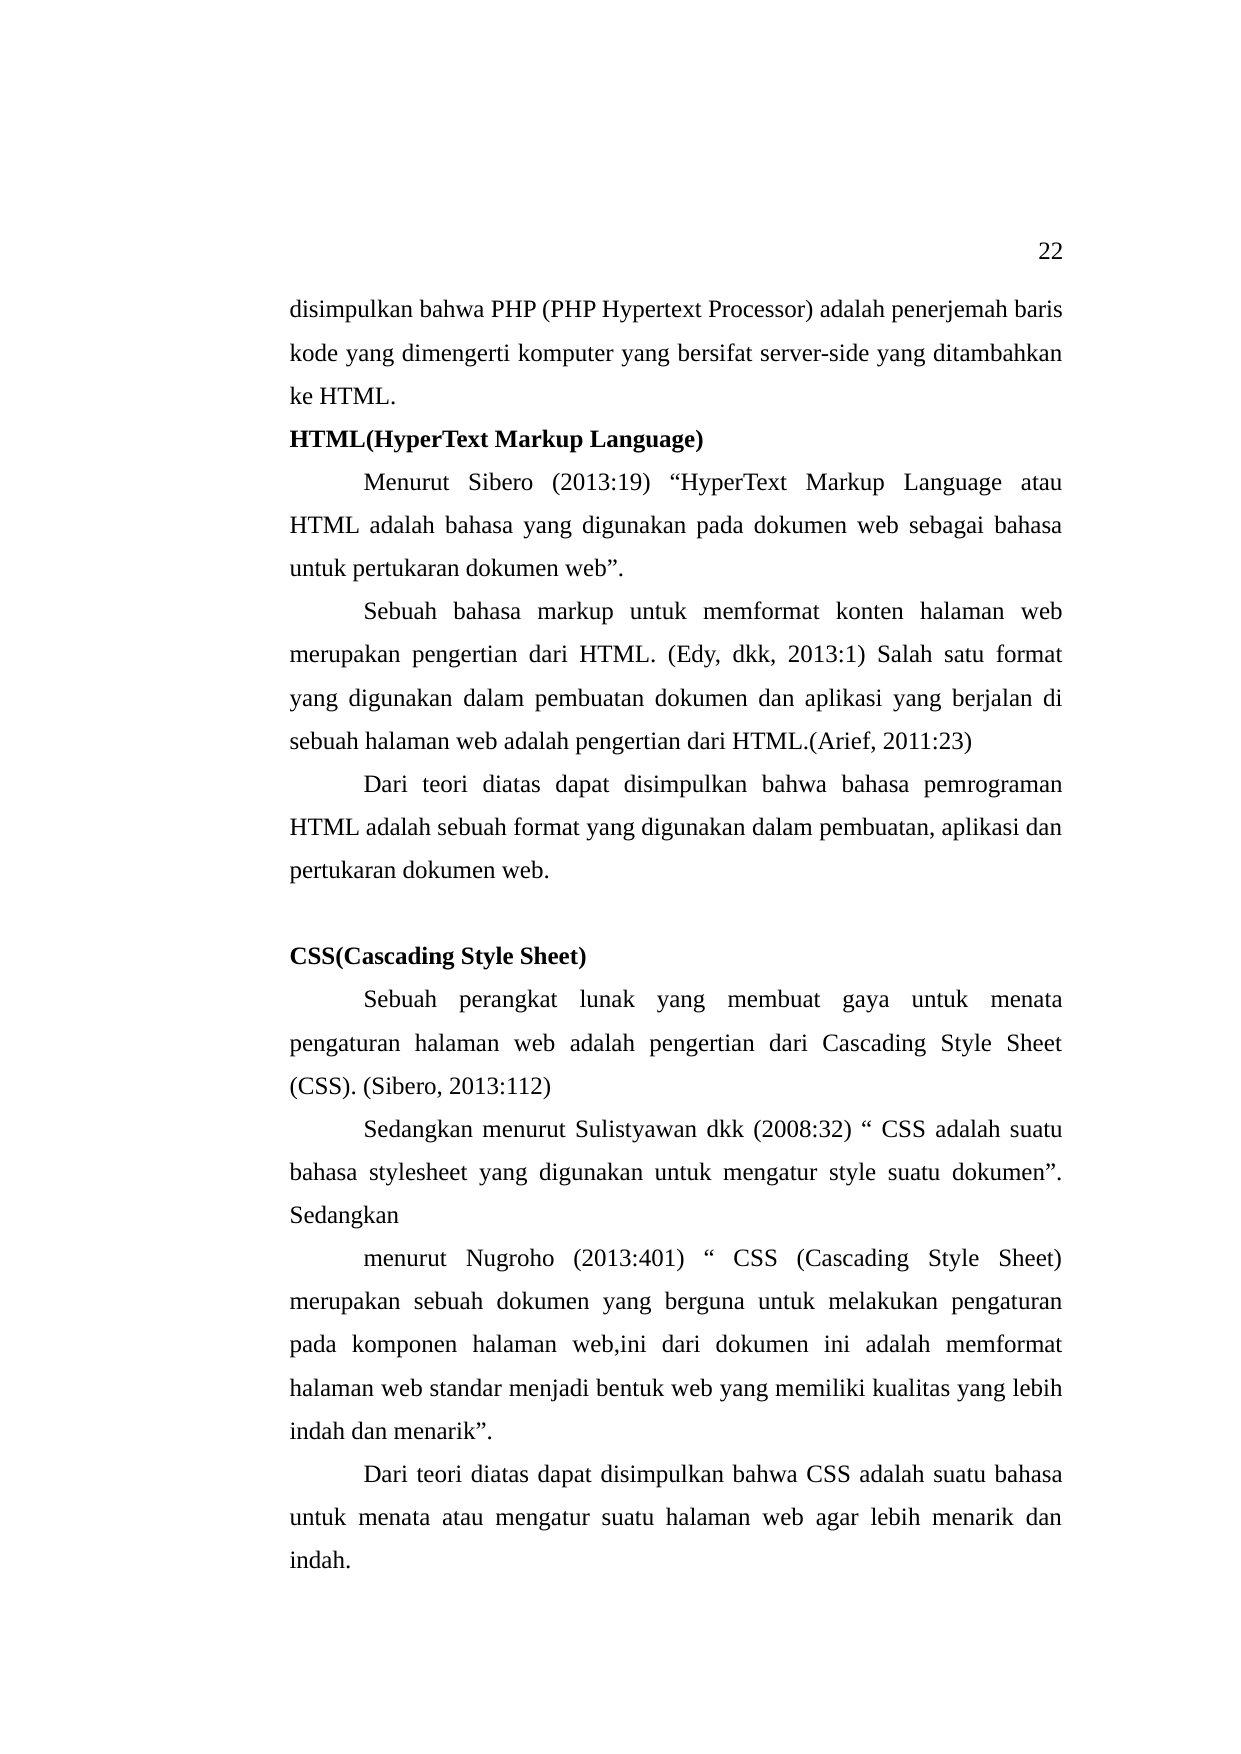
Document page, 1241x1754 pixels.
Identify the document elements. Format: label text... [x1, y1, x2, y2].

text Menurut Sibero (2013:19) “HyperText Markup Language atau HTML adalah bahasa yang digunakan pada dokumen web sebagai bahasa untuk pertukaran dokumen web”. [289, 467, 1063, 582]
text menurut Nugroho (2013:401) “ CSS (Cascading Style Sheet) merupakan sebuah dokumen yang berguna untuk melakukan pengaturan pada komponen halaman web,ini dari dokumen ini adalah memformat halaman web standar menjadi bentuk web yang memiliki kualitas yang lebih indah dan menarik”. [289, 1243, 1063, 1444]
text HTML(HyperText Markup Language) [289, 424, 1063, 453]
text CSS(Cascading Style Sheet) [289, 941, 1063, 970]
text Dari teori diatas dapat disimpulkan bahwa CSS adalah suatu bahasa untuk menata atau mengatur suatu halaman web agar lebih menarik dan indah. [289, 1459, 1063, 1574]
text Dari teori diatas dapat disimpulkan bahwa bahasa pemrograman HTML adalah sebuah format yang digunakan dalam pembuatan, aplikasi dan pertukaran dokumen web. [289, 769, 1063, 884]
text Sebuah bahasa markup untuk memformat konten halaman web merupakan pengertian dari HTML. (Edy, dkk, 2013:1) Salah satu format yang digunakan dalam pembuatan dokumen dan aplikasi yang berjalan di sebuah halaman web adalah pengertian dari HTML.(Arief, 2011:23) [289, 596, 1063, 754]
text Sebuah perangkat lunak yang membuat gaya untuk menata pengaturan halaman web adalah pengertian dari Cascading Style Sheet (CSS). (Sibero, 2013:112) [289, 984, 1063, 1099]
text disimpulkan bahwa PHP (PHP Hypertext Processor) adalah penerjemah baris kode yang dimengerti komputer yang bersifat server-side yang ditambahkan ke HTML. [289, 294, 1063, 409]
text Sedangkan menurut Sulistyawan dkk (2008:32) “ CSS adalah suatu bahasa stylesheet yang digunakan untuk mengatur style suatu dokumen”. Sedangkan [289, 1114, 1063, 1229]
